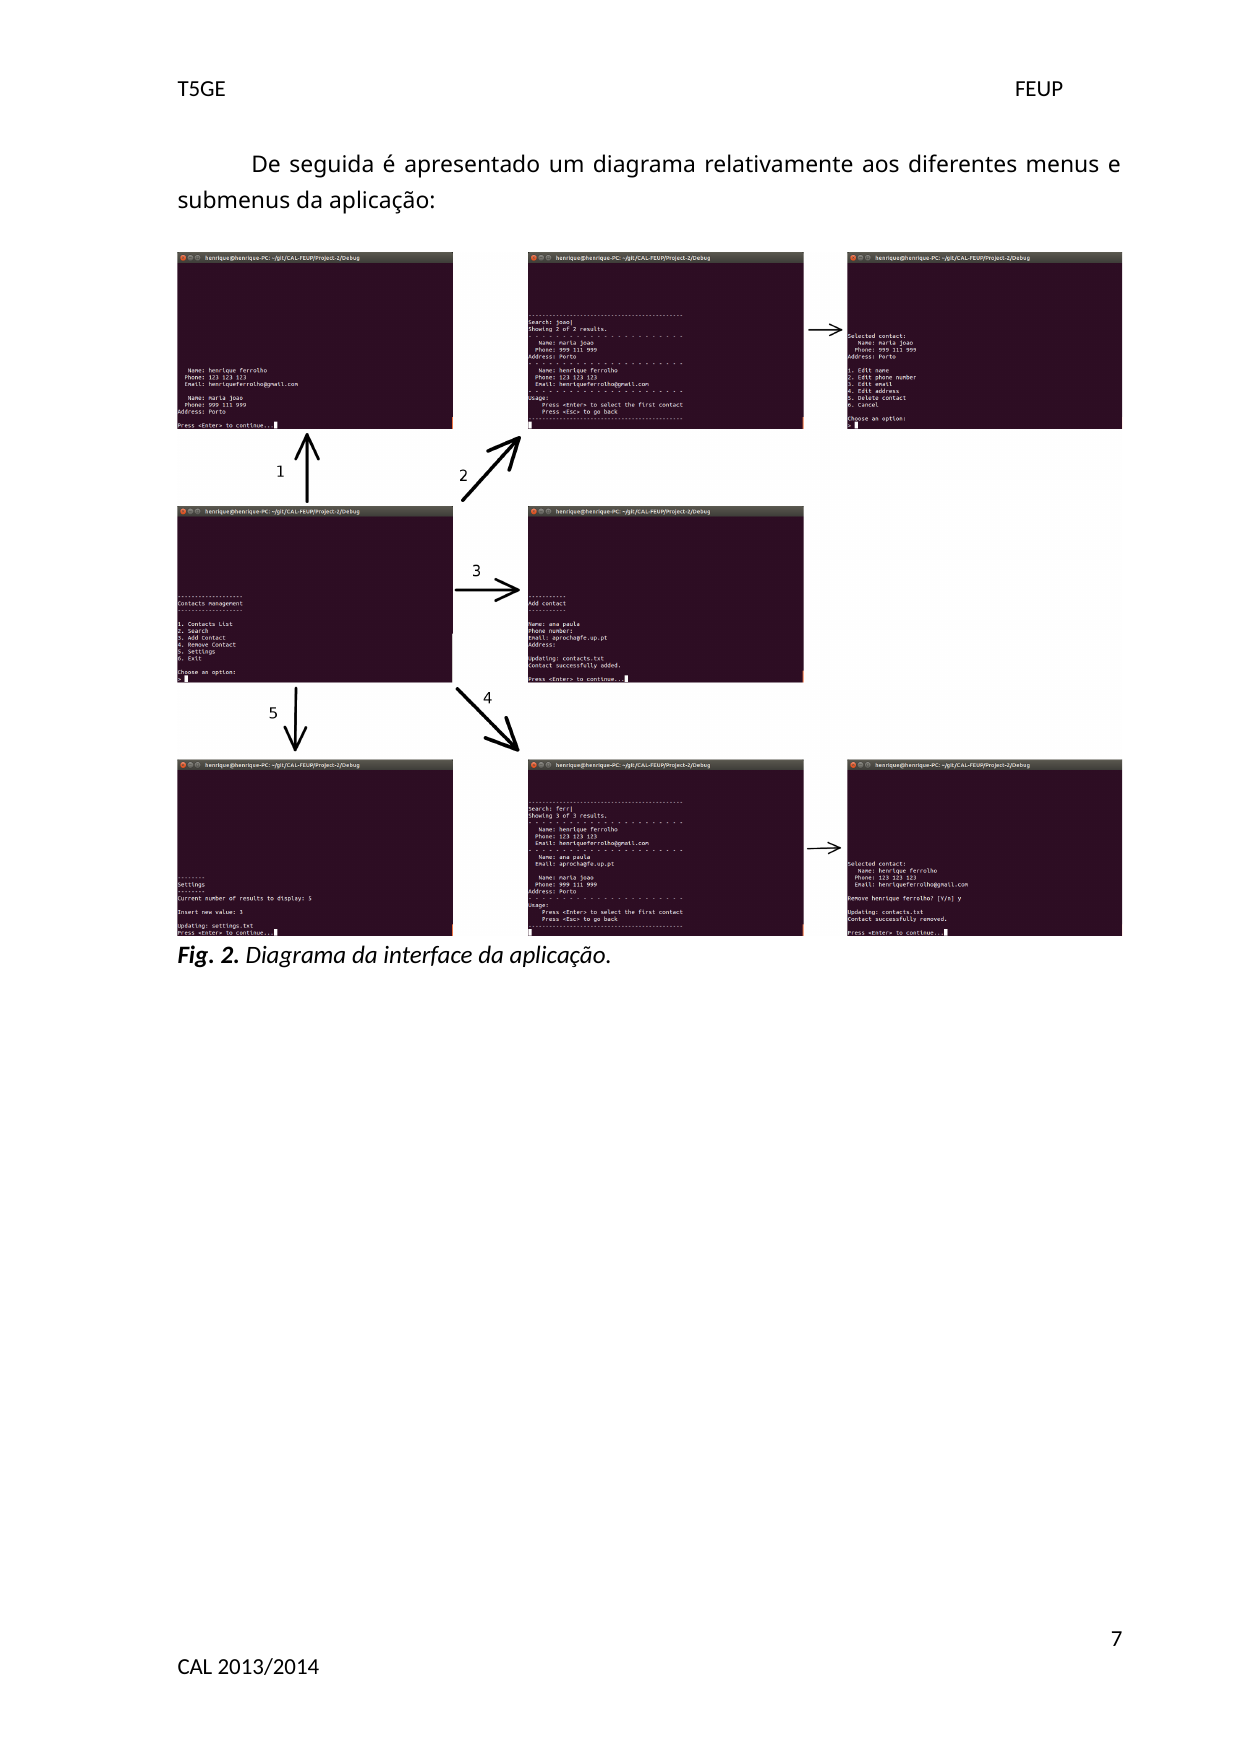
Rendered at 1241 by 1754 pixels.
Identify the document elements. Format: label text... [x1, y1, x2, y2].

picture [177, 252, 1123, 936]
text De seguida é apresentado um diagrama relativamente aos diferentes menus e submenus da aplicação: [177, 148, 1122, 215]
text Fig. 2. Diagrama da interface da aplicação. [177, 936, 1122, 970]
